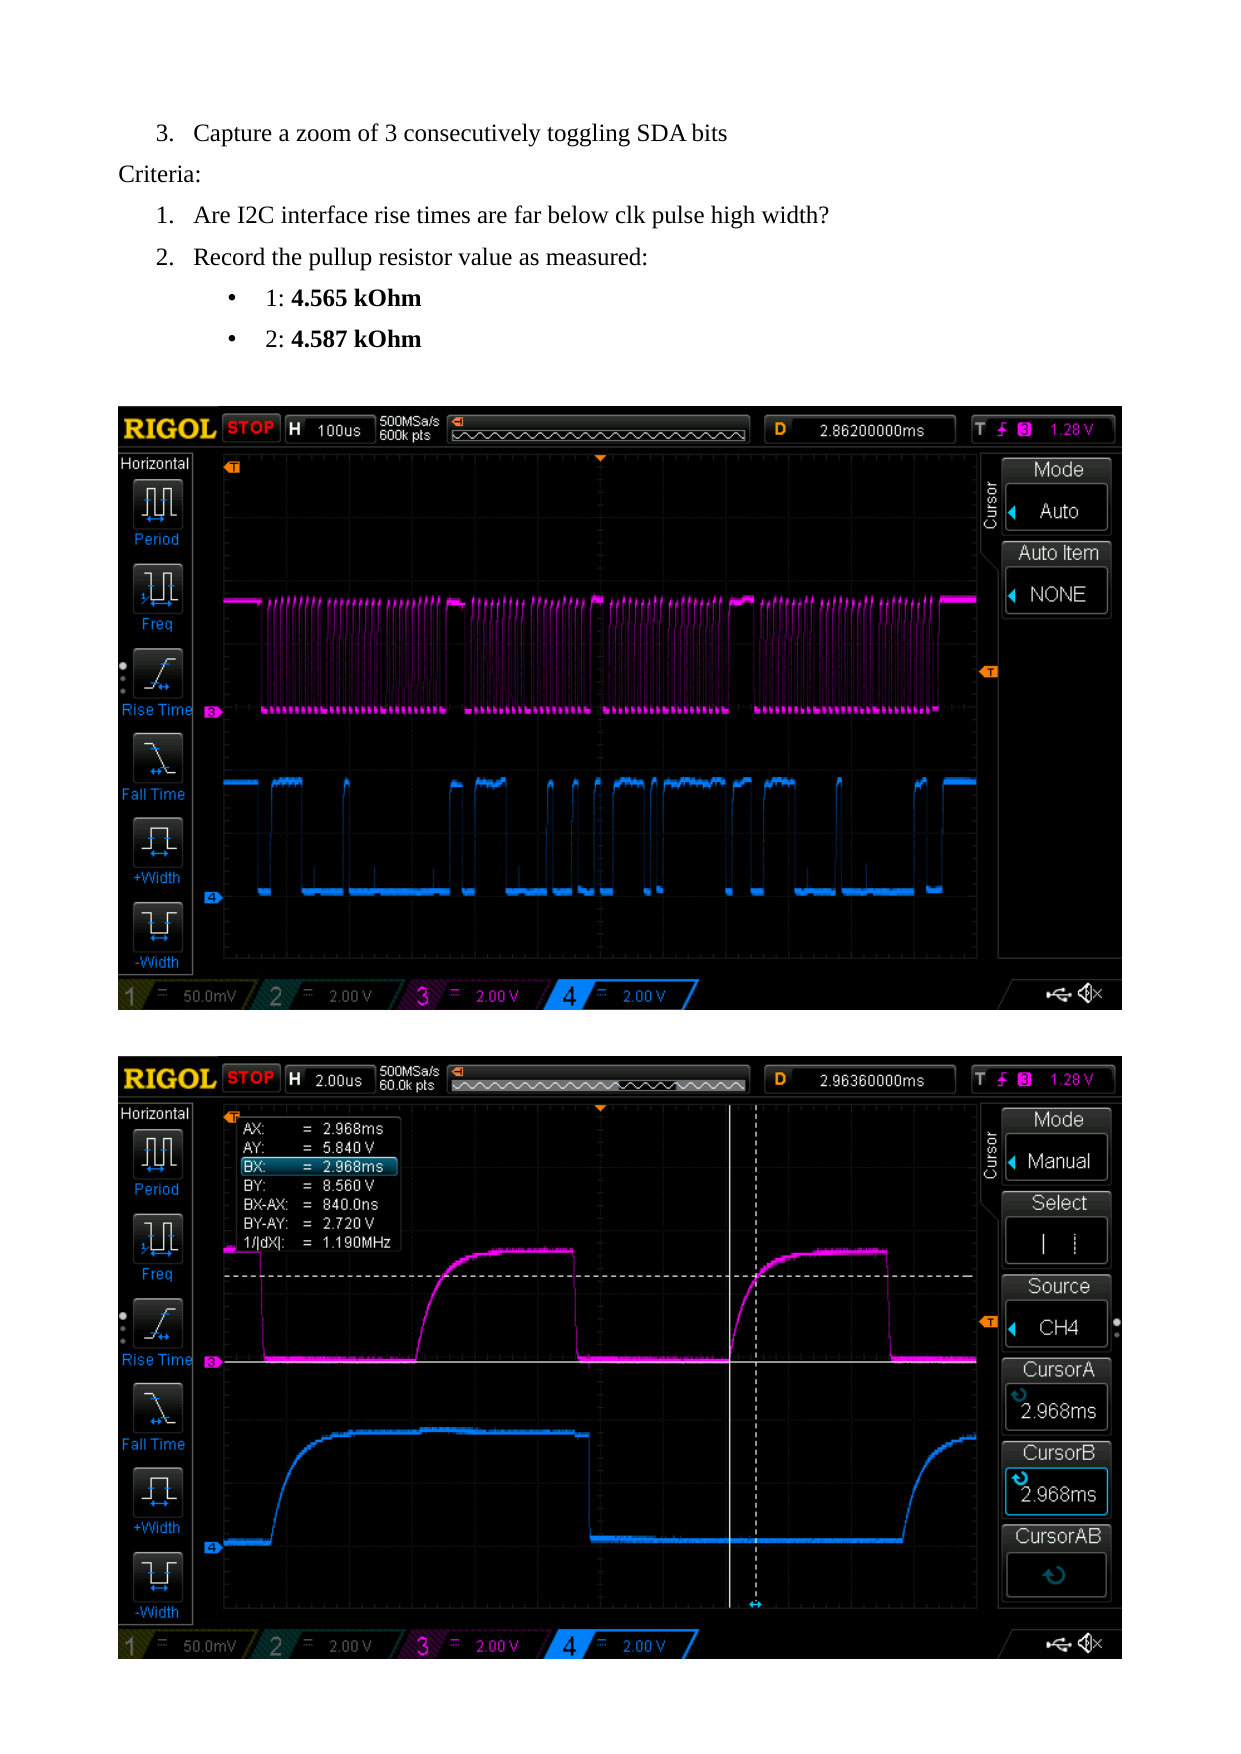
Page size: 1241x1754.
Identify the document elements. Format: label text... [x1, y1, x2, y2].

list Are I2C interface rise times are far below clk pulse high width? [156, 201, 1122, 229]
list Record the pullup resistor value as measured: [156, 242, 1122, 271]
list Capture a zoom of 3 consecutively toggling SDA bits [156, 118, 1122, 147]
list 1: 4.565 kOhm [228, 283, 1122, 312]
list 2: 4.587 kOhm [228, 324, 1122, 353]
text Criteria: [118, 159, 1122, 188]
